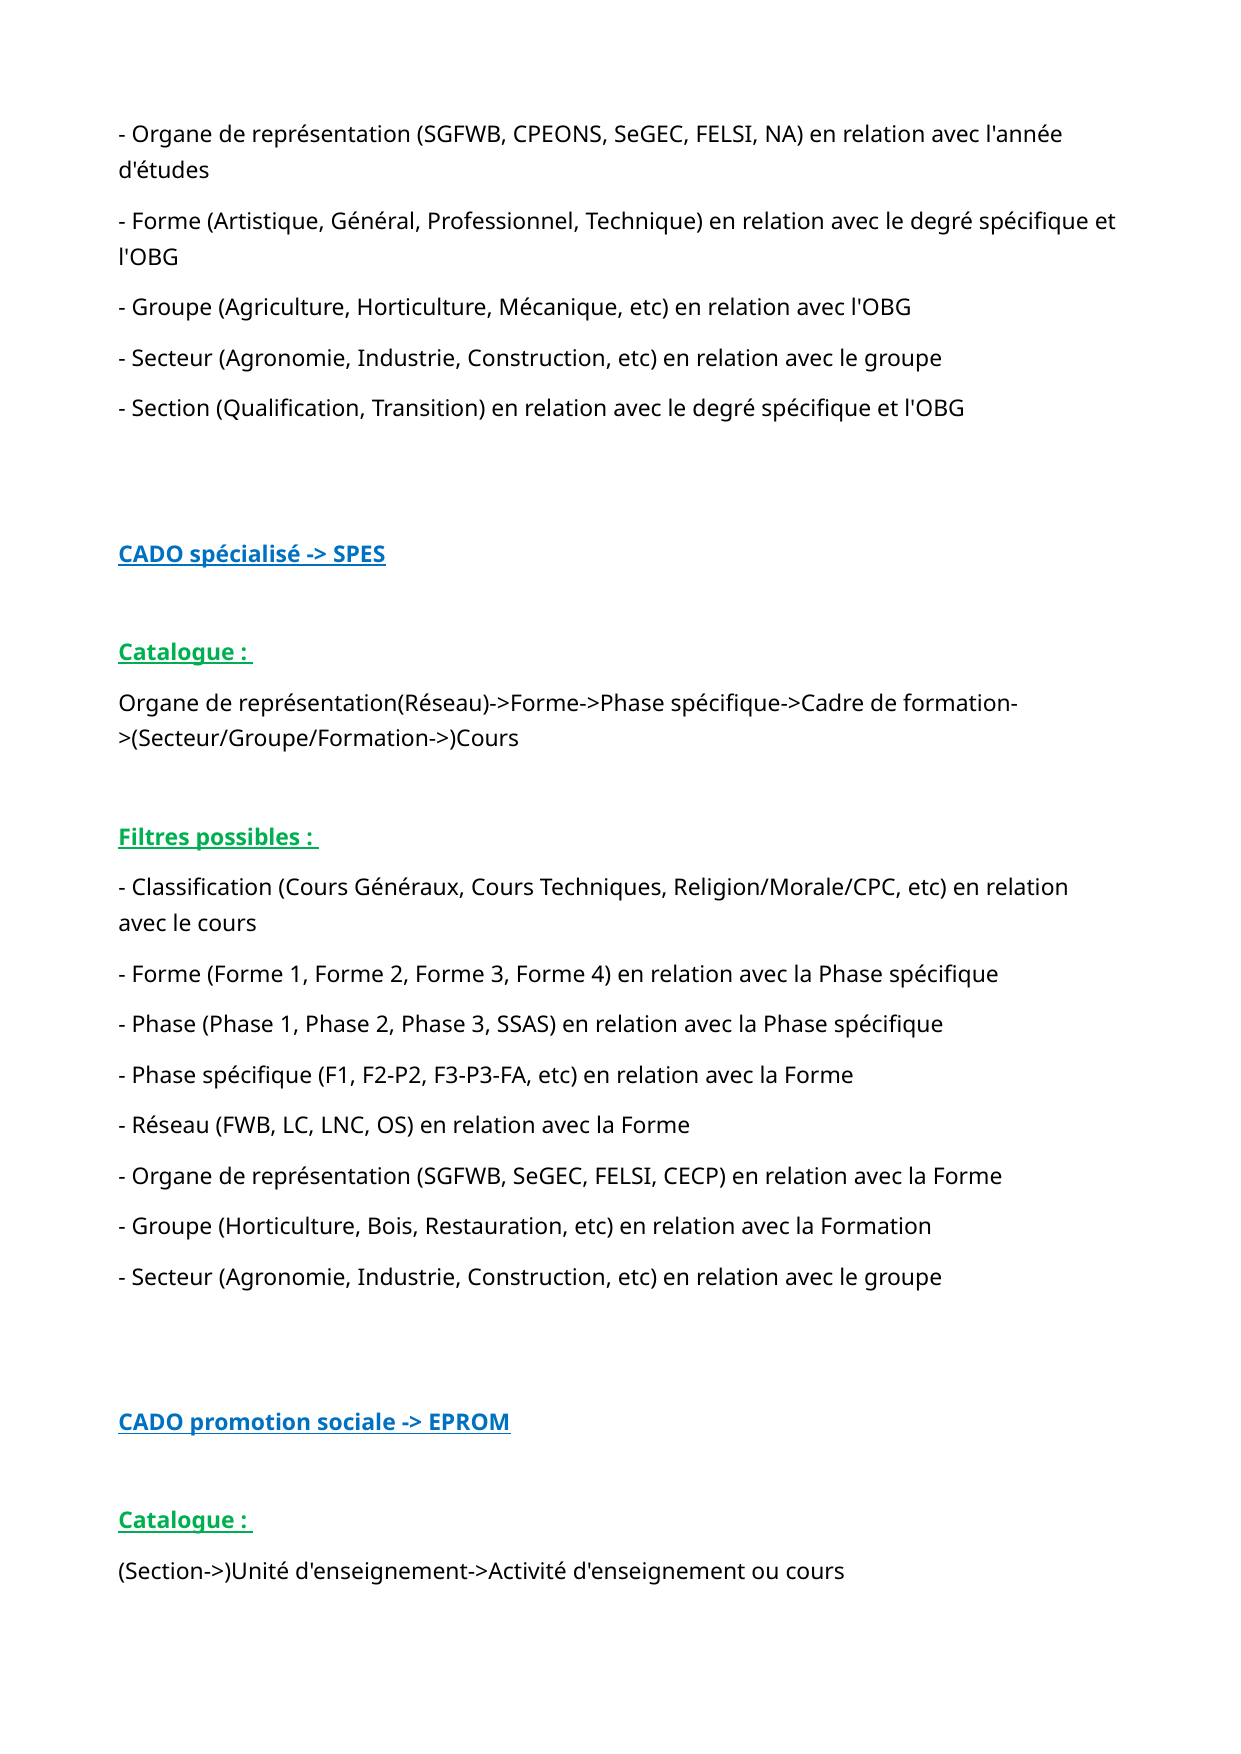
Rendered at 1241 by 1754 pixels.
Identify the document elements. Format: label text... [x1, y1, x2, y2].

text CADO promotion sociale -> EPROM [118, 1406, 1122, 1438]
text - Groupe (Horticulture, Bois, Restauration, etc) en relation avec la Formation [118, 1210, 1122, 1241]
text Catalogue : [118, 1504, 1122, 1536]
text - Phase (Phase 1, Phase 2, Phase 3, SSAS) en relation avec la Phase spécifique [118, 1008, 1122, 1039]
text - Forme (Forme 1, Forme 2, Forme 3, Forme 4) en relation avec la Phase spécifique [118, 957, 1122, 989]
text Filtres possibles : [118, 821, 1122, 852]
text - Secteur (Agronomie, Industrie, Construction, etc) en relation avec le groupe [118, 342, 1122, 373]
text Organe de représentation(Réseau)->Forme->Phase spécifique->Cadre de formation->(Secteur/Groupe/Formation->)Cours [118, 686, 1122, 754]
text Catalogue : [118, 636, 1122, 667]
text - Section (Qualification, Transition) en relation avec le degré spécifique et l'OBG [118, 392, 1122, 423]
text - Secteur (Agronomie, Industrie, Construction, etc) en relation avec le groupe [118, 1261, 1122, 1292]
text - Forme (Artistique, Général, Professionnel, Technique) en relation avec le degré spécifique et l'OBG [118, 204, 1122, 272]
text - Groupe (Agriculture, Horticulture, Mécanique, etc) en relation avec l'OBG [118, 291, 1122, 322]
text - Réseau (FWB, LC, LNC, OS) en relation avec la Forme [118, 1109, 1122, 1140]
text - Organe de représentation (SGFWB, SeGEC, FELSI, CECP) en relation avec la Forme [118, 1159, 1122, 1191]
text - Organe de représentation (SGFWB, CPEONS, SeGEC, FELSI, NA) en relation avec l'année d'études [118, 118, 1122, 185]
text - Classification (Cours Généraux, Cours Techniques, Religion/Morale/CPC, etc) en relation avec le cours [118, 871, 1122, 938]
text CADO spécialisé -> SPES [118, 538, 1122, 569]
text - Phase spécifique (F1, F2-P2, F3-P3-FA, etc) en relation avec la Forme [118, 1058, 1122, 1090]
text (Section->)Unité d'enseignement->Activité d'enseignement ou cours [118, 1555, 1122, 1586]
